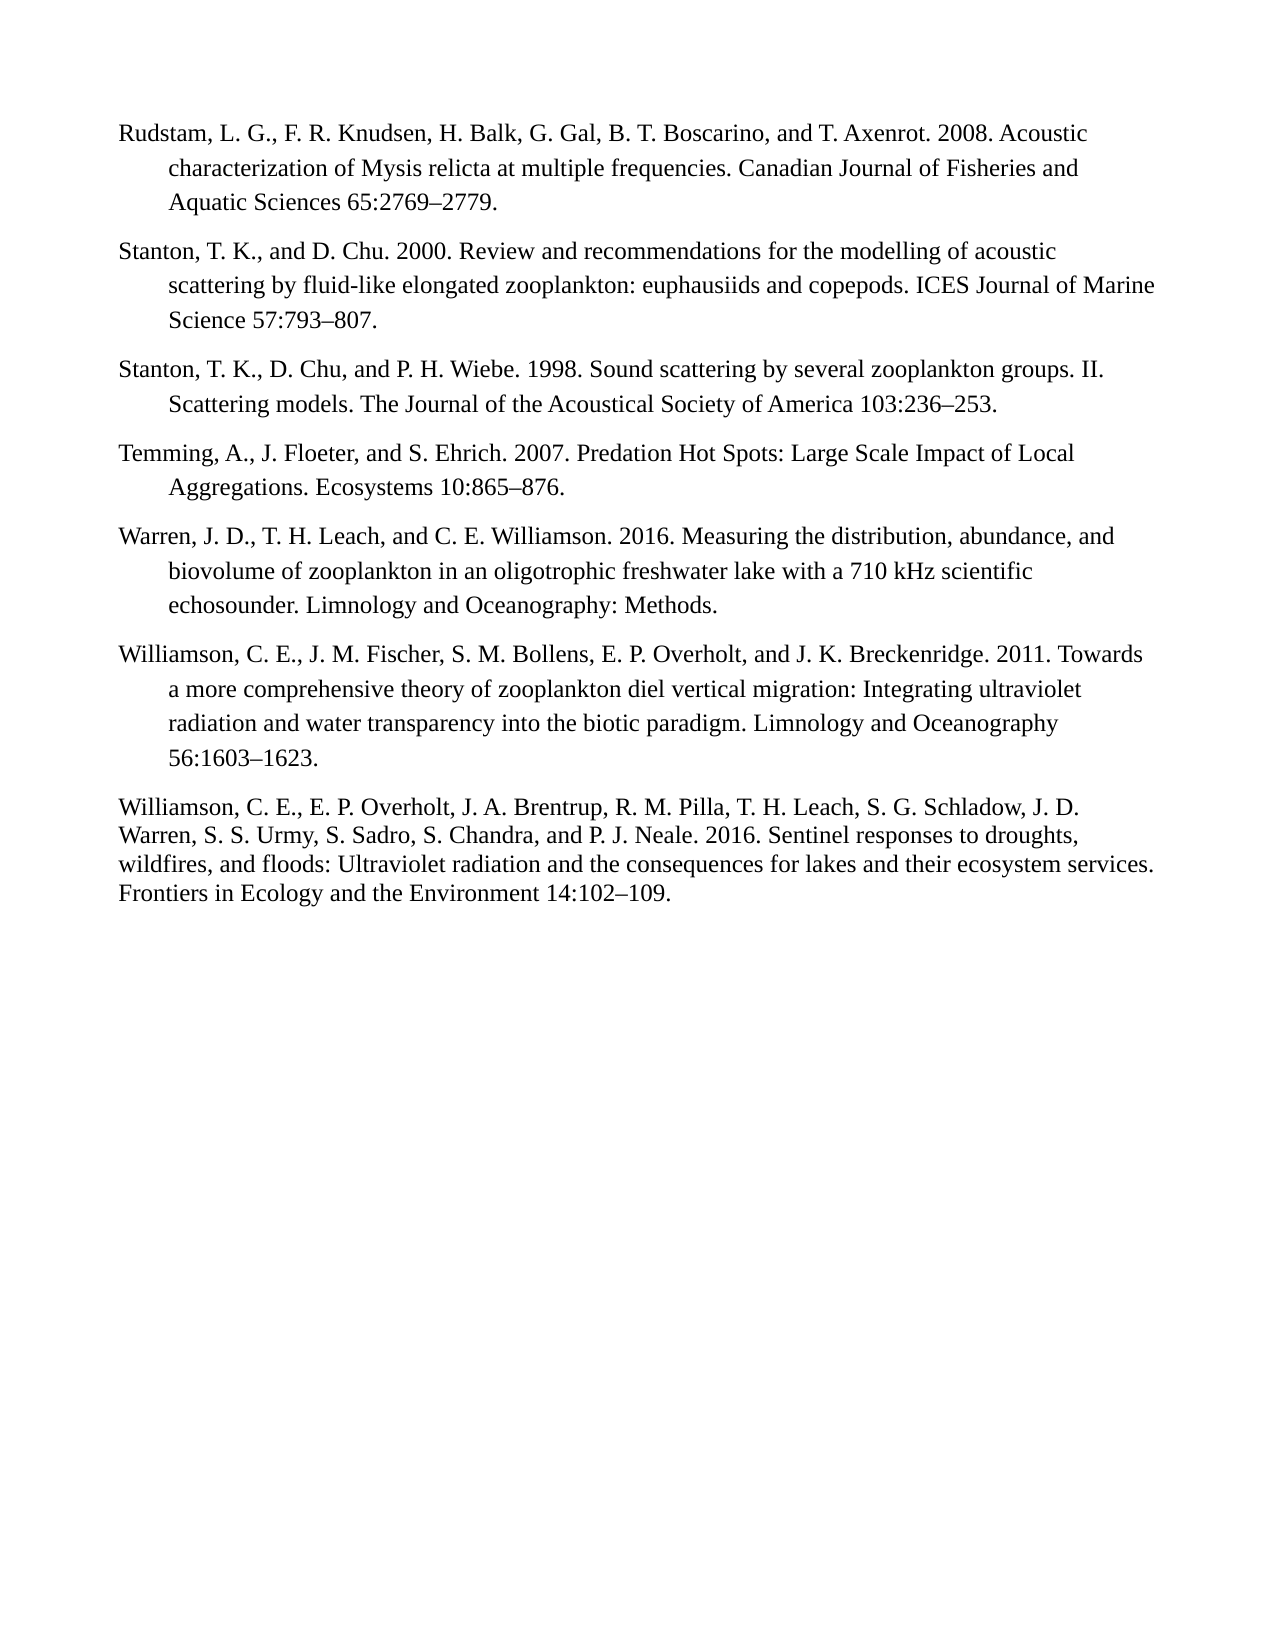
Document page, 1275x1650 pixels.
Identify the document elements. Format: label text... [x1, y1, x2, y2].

text Temming, A., J. Floeter, and S. Ehrich. 2007. Predation Hot Spots: Large Scale Impact of Local Aggregations. Ecosystems 10:865–876. [118, 438, 1157, 501]
text Stanton, T. K., and D. Chu. 2000. Review and recommendations for the modelling of acoustic scattering by fluid-like elongated zooplankton: euphausiids and copepods. ICES Journal of Marine Science 57:793–807. [118, 236, 1157, 334]
text Williamson, C. E., E. P. Overholt, J. A. Brentrup, R. M. Pilla, T. H. Leach, S. G. Schladow, J. D. Warren, S. S. Urmy, S. Sadro, S. Chandra, and P. J. Neale. 2016. Sentinel responses to droughts, wildfires, and floods: Ultraviolet radiation and the consequences for lakes and their ecosystem services. Frontiers in Ecology and the Environment 14:102–109. [118, 792, 1157, 907]
text Rudstam, L. G., F. R. Knudsen, H. Balk, G. Gal, B. T. Boscarino, and T. Axenrot. 2008. Acoustic characterization of Mysis relicta at multiple frequencies. Canadian Journal of Fisheries and Aquatic Sciences 65:2769–2779. [118, 118, 1157, 216]
text Warren, J. D., T. H. Leach, and C. E. Williamson. 2016. Measuring the distribution, abundance, and biovolume of zooplankton in an oligotrophic freshwater lake with a 710 kHz scientific echosounder. Limnology and Oceanography: Methods. [118, 521, 1157, 619]
text Stanton, T. K., D. Chu, and P. H. Wiebe. 1998. Sound scattering by several zooplankton groups. II. Scattering models. The Journal of the Acoustical Society of America 103:236–253. [118, 354, 1157, 417]
text Williamson, C. E., J. M. Fischer, S. M. Bollens, E. P. Overholt, and J. K. Breckenridge. 2011. Towards a more comprehensive theory of zooplankton diel vertical migration: Integrating ultraviolet radiation and water transparency into the biotic paradigm. Limnology and Oceanography 56:1603–1623. [118, 639, 1157, 771]
